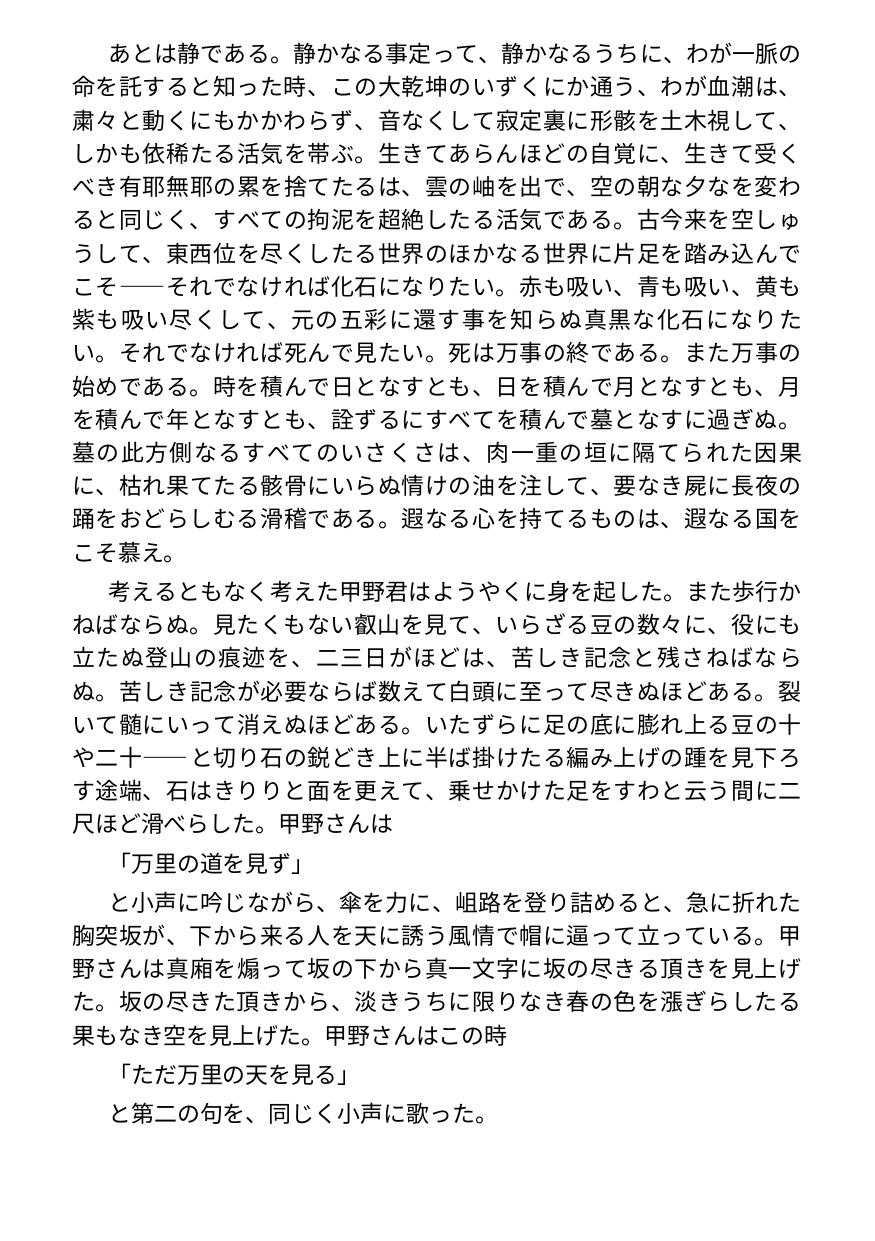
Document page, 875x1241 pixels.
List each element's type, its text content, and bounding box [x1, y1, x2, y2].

text 「ただ万里の天を見る」 [72, 1057, 802, 1090]
text と小声に吟じながら、傘を力に、岨路を登り詰めると、急に折れた胸突坂が、下から来る人を天に誘う風情で帽に逼って立っている。甲野さんは真廂を煽って坂の下から真一文字に坂の尽きる頂きを見上げた。坂の尽きた頂きから、淡きうちに限りなき春の色を漲ぎらしたる果もなき空を見上げた。甲野さんはこの時 [72, 884, 802, 1051]
text 考えるともなく考えた甲野君はようやくに身を起した。また歩行かねばならぬ。見たくもない叡山を見て、いらざる豆の数々に、役にも立たぬ登山の痕迹を、二三日がほどは、苦しき記念と残さねばならぬ。苦しき記念が必要ならば数えて白頭に至って尽きぬほどある。裂いて髄にいって消えぬほどある。いたずらに足の底に膨れ上る豆の十や二十――と切り石の鋭どき上に半ば掛けたる編み上げの踵を見下ろす途端、石はきりりと面を更えて、乗せかけた足をすわと云う間に二尺ほど滑べらした。甲野さんは [72, 574, 802, 839]
text と第二の句を、同じく小声に歌った。 [72, 1096, 802, 1129]
text 「万里の道を見ず」 [72, 845, 802, 879]
text あとは静である。静かなる事定って、静かなるうちに、わが一脈の命を託すると知った時、この大乾坤のいずくにか通う、わが血潮は、粛々と動くにもかかわらず、音なくして寂定裏に形骸を土木視して、しかも依稀たる活気を帯ぶ。生きてあらんほどの自覚に、生きて受くべき有耶無耶の累を捨てたるは、雲の岫を出で、空の朝な夕なを変わると同じく、すべての拘泥を超絶したる活気である。古今来を空しゅうして、東西位を尽くしたる世界のほかなる世界に片足を踏み込んでこそ――それでなければ化石になりたい。赤も吸い、青も吸い、黄も紫も吸い尽くして、元の五彩に還す事を知らぬ真黒な化石になりたい。それでなければ死んで見たい。死は万事の終である。また万事の始めである。時を積んで日となすとも、日を積んで月となすとも、月を積んで年となすとも、詮ずるにすべてを積んで墓となすに過ぎぬ。墓の此方側なるすべてのいさくさは、肉一重の垣に隔てられた因果に、枯れ果てたる骸骨にいらぬ情けの油を注して、要なき屍に長夜の踊をおどらしむる滑稽である。遐なる心を持てるものは、遐なる国をこそ慕え。 [72, 36, 802, 568]
